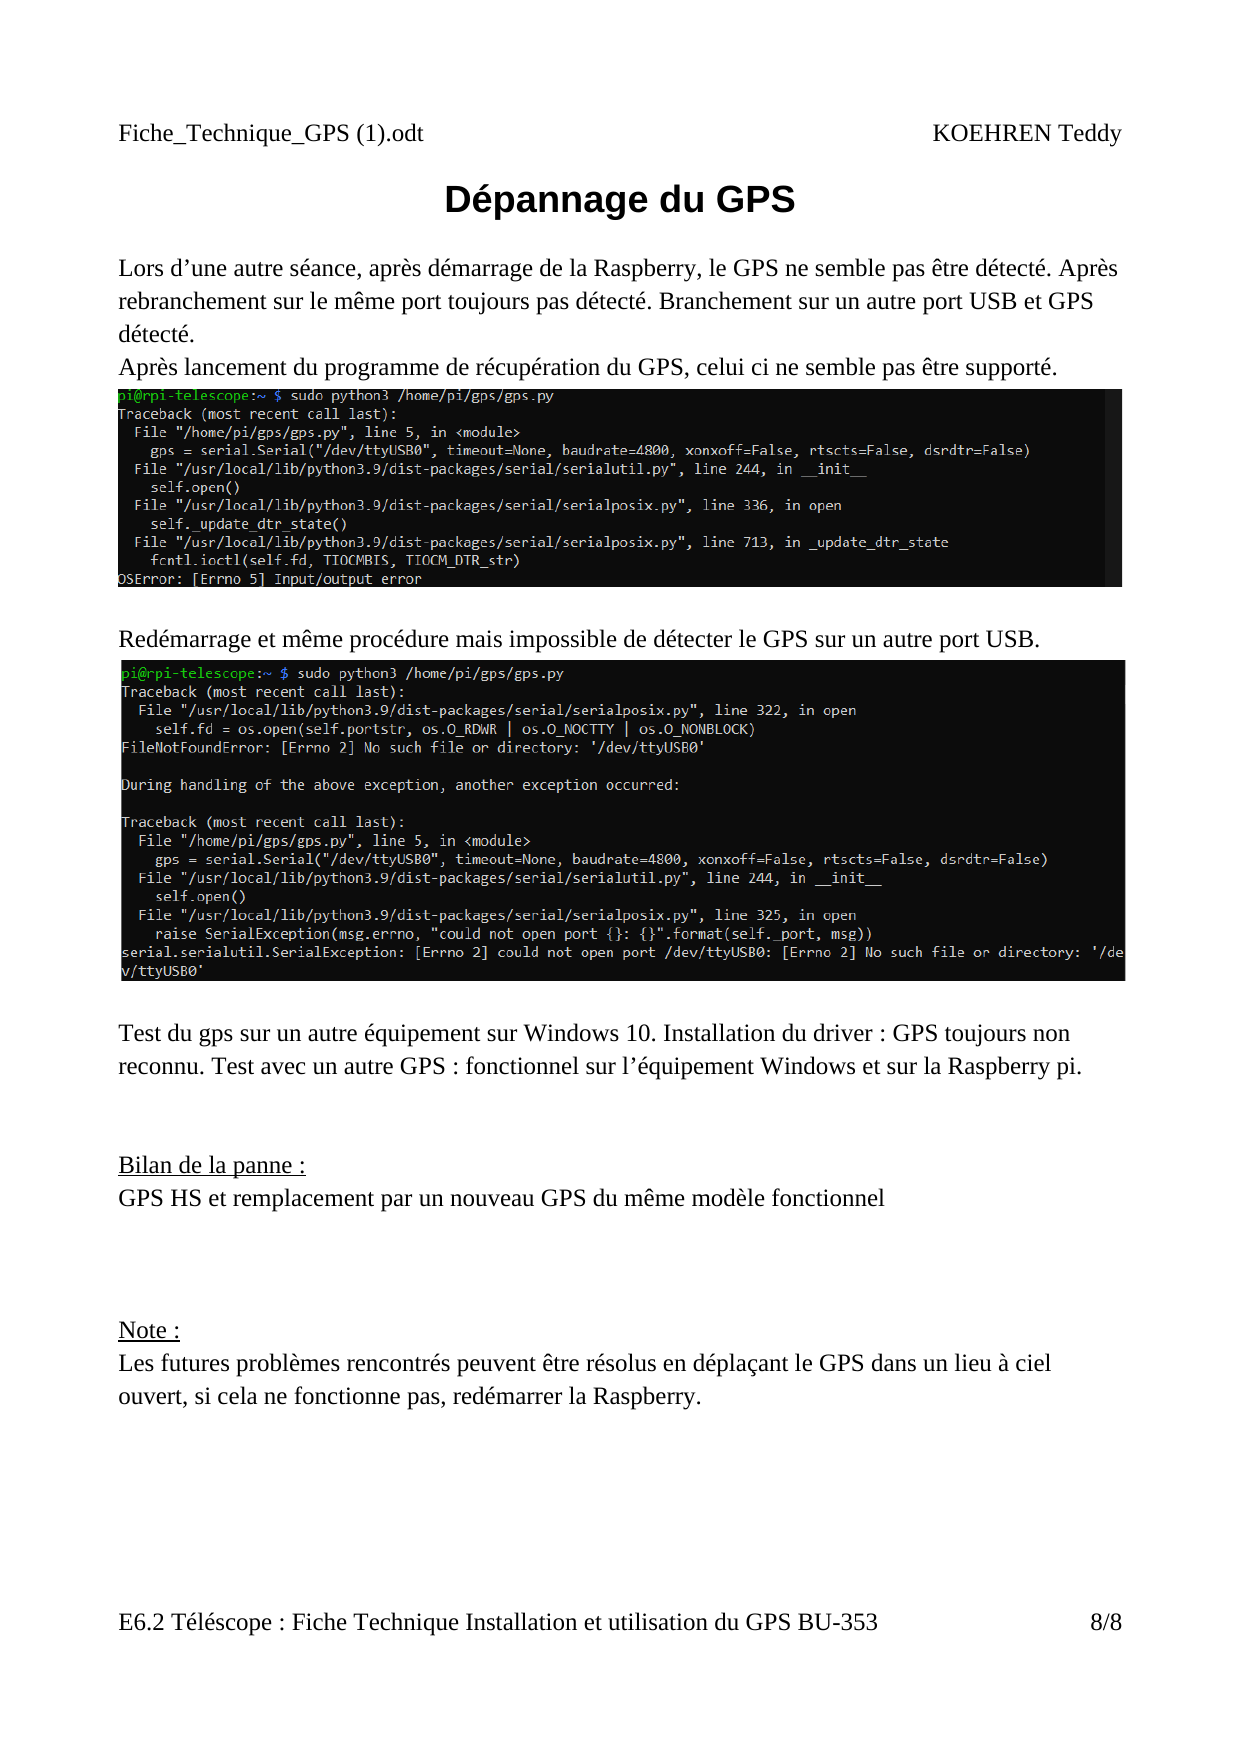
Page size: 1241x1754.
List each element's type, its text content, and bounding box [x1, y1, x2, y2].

text Test du gps sur un autre équipement sur Windows 10. Installation du driver : GPS toujours non reconnu. Test avec un autre GPS : fonctionnel sur l’équipement Windows et sur la Raspberry pi. [118, 1018, 1122, 1080]
text Lors d’une autre séance, après démarrage de la Raspberry, le GPS ne semble pas être détecté. Après rebranchement sur le même port toujours pas détecté. Branchement sur un autre port USB et GPS détecté. [118, 253, 1122, 348]
text Les futures problèmes rencontrés peuvent être résolus en déplaçant le GPS dans un lieu à ciel ouvert, si cela ne fonctionne pas, redémarrer la Raspberry. [118, 1348, 1122, 1410]
subtitle Dépannage du GPS [118, 176, 1122, 220]
text Note : [118, 1315, 1122, 1344]
text Redémarrage et même procédure mais impossible de détecter le GPS sur un autre port USB. [118, 624, 1122, 653]
picture [121, 660, 1126, 981]
text Bilan de la panne : [118, 1150, 1122, 1179]
picture [118, 389, 1123, 587]
text GPS HS et remplacement par un nouveau GPS du même modèle fonctionnel [118, 1183, 1122, 1212]
text Après lancement du programme de récupération du GPS, celui ci ne semble pas être supporté. [118, 352, 1122, 381]
